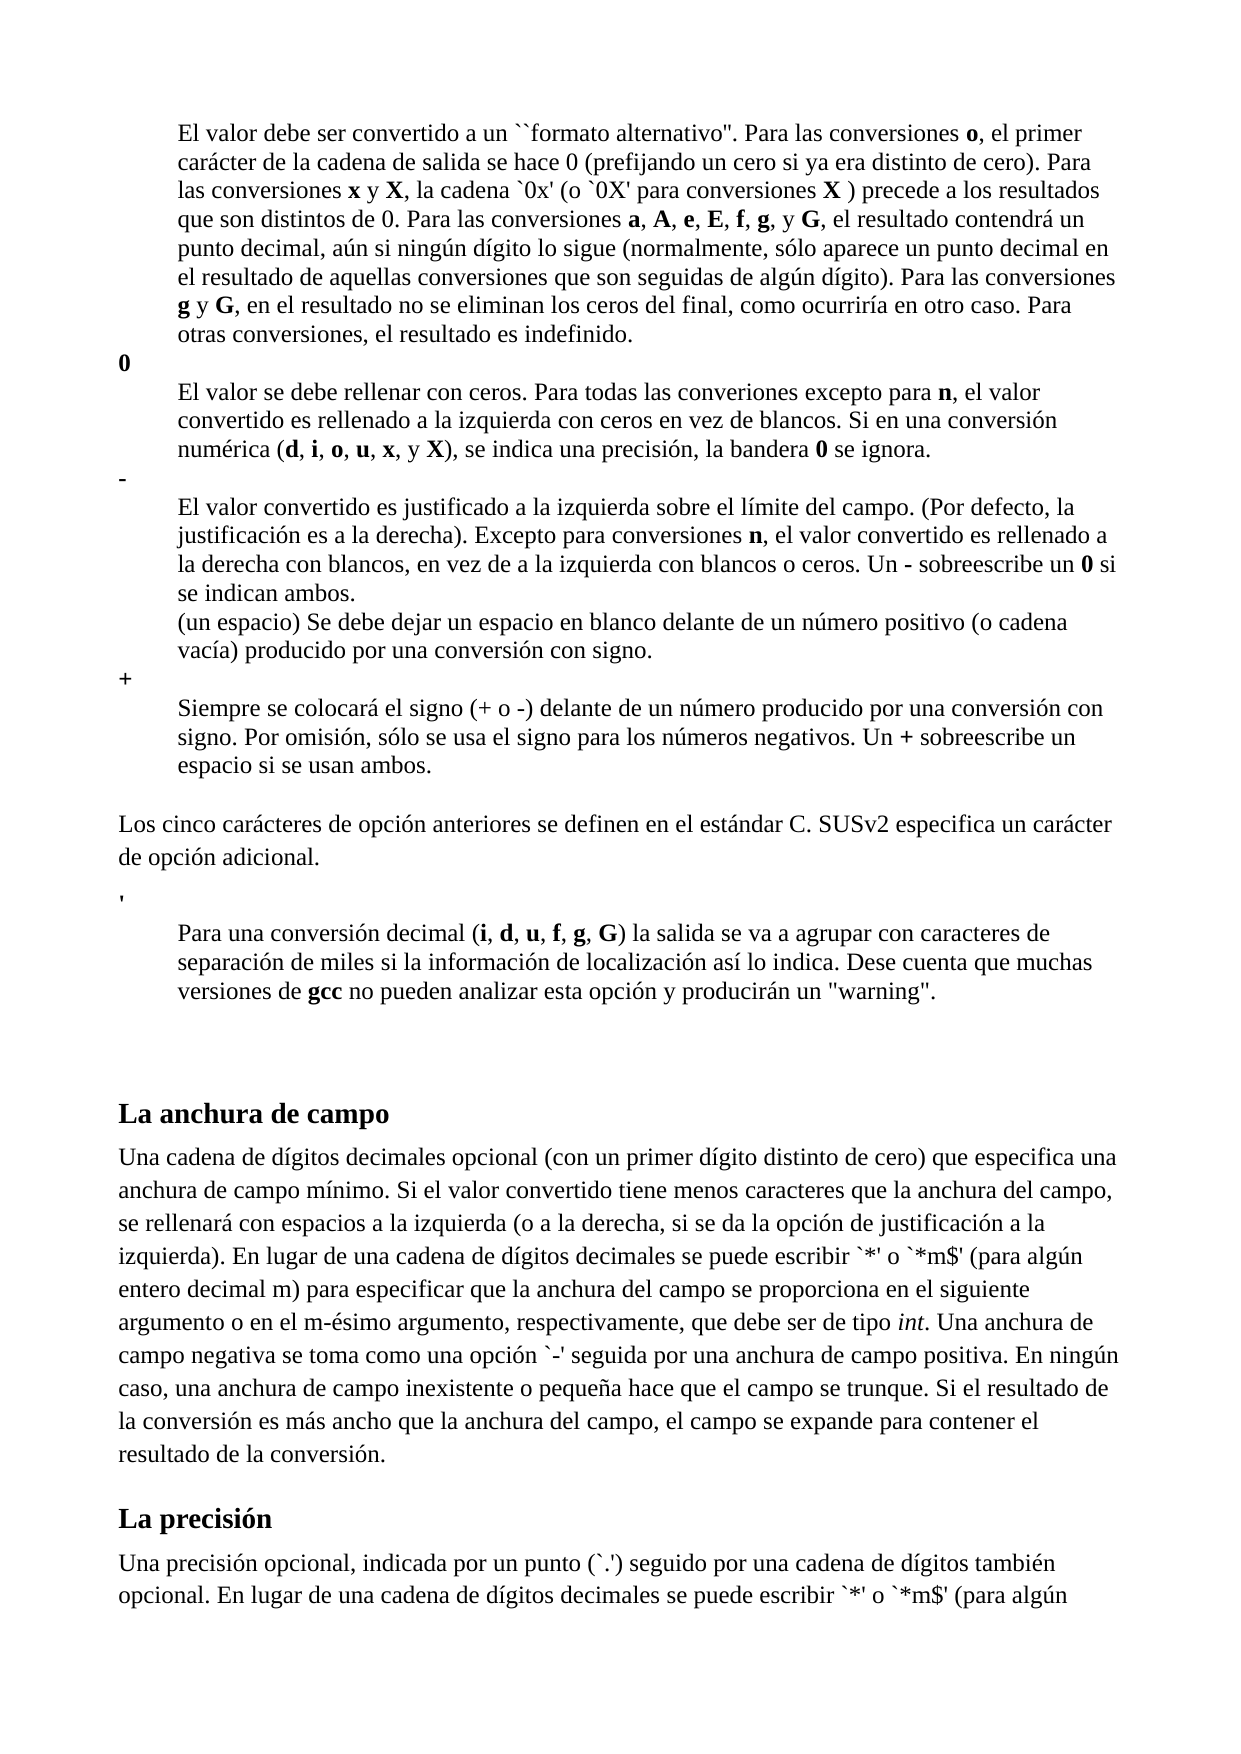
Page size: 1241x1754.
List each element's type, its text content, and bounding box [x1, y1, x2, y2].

list El valor debe ser convertido a un ``formato alternativo''. Para las conversiones o, el primer carácter de la cadena de salida se hace 0 (prefijando un cero si ya era distinto de cero). Para las conversiones x y X, la cadena `0x' (o `0X' para conversiones X ) precede a los resultados que son distintos de 0. Para las conversiones a, A, e, E, f, g, y G, el resultado contendrá un punto decimal, aún si ningún dígito lo sigue (normalmente, sólo aparece un punto decimal en el resultado de aquellas conversiones que son seguidas de algún dígito). Para las conversiones g y G, en el resultado no se eliminan los ceros del final, como ocurriría en otro caso. Para otras conversiones, el resultado es indefinido. [177, 118, 1122, 348]
subtitle - [118, 463, 1122, 492]
list Siempre se colocará el signo (+ o -) delante de un número producido por una conversión con signo. Por omisión, sólo se usa el signo para los números negativos. Un + sobreescribe un espacio si se usan ambos. [177, 693, 1122, 779]
text Los cinco carácteres de opción anteriores se definen en el estándar C. SUSv2 especifica un carácter de opción adicional. [118, 809, 1122, 871]
subtitle La precisión [118, 1502, 1122, 1535]
list El valor convertido es justificado a la izquierda sobre el límite del campo. (Por defecto, la justificación es a la derecha). Excepto para conversiones n, el valor convertido es rellenado a la derecha con blancos, en vez de a la izquierda con blancos o ceros. Un - sobreescribe un 0 si se indican ambos. [177, 492, 1122, 607]
subtitle 0 [118, 348, 1122, 377]
subtitle La anchura de campo [118, 1096, 1122, 1130]
text Una cadena de dígitos decimales opcional (con un primer dígito distinto de cero) que especifica una anchura de campo mínimo. Si el valor convertido tiene menos caracteres que la anchura del campo, se rellenará con espacios a la izquierda (o a la derecha, si se da la opción de justificación a la izquierda). En lugar de una cadena de dígitos decimales se puede escribir `*' o `*m$' (para algún entero decimal m) para especificar que la anchura del campo se proporciona en el siguiente argumento o en el m-ésimo argumento, respectivamente, que debe ser de tipo int. Una anchura de campo negativa se toma como una opción `-' seguida por una anchura de campo positiva. En ningún caso, una anchura de campo inexistente o pequeña hace que el campo se trunque. Si el resultado de la conversión es más ancho que la anchura del campo, el campo se expande para contener el resultado de la conversión. [118, 1142, 1122, 1468]
list El valor se debe rellenar con ceros. Para todas las converiones excepto para n, el valor convertido es rellenado a la izquierda con ceros en vez de blancos. Si en una conversión numérica (d, i, o, u, x, y X), se indica una precisión, la bandera 0 se ignora. [177, 377, 1122, 463]
list Para una conversión decimal (i, d, u, f, g, G) la salida se va a agrupar con caracteres de separación de miles si la información de localización así lo indica. Dese cuenta que muchas versiones de gcc no pueden analizar esta opción y producirán un "warning". [177, 918, 1122, 1004]
list (un espacio) Se debe dejar un espacio en blanco delante de un número positivo (o cadena vacía) producido por una conversión con signo. [177, 607, 1122, 664]
text Una precisión opcional, indicada por un punto (`.') seguido por una cadena de dígitos también opcional. En lugar de una cadena de dígitos decimales se puede escribir `*' o `*m$' (para algún [118, 1548, 1122, 1609]
subtitle ' [118, 889, 1122, 918]
subtitle + [118, 664, 1122, 693]
